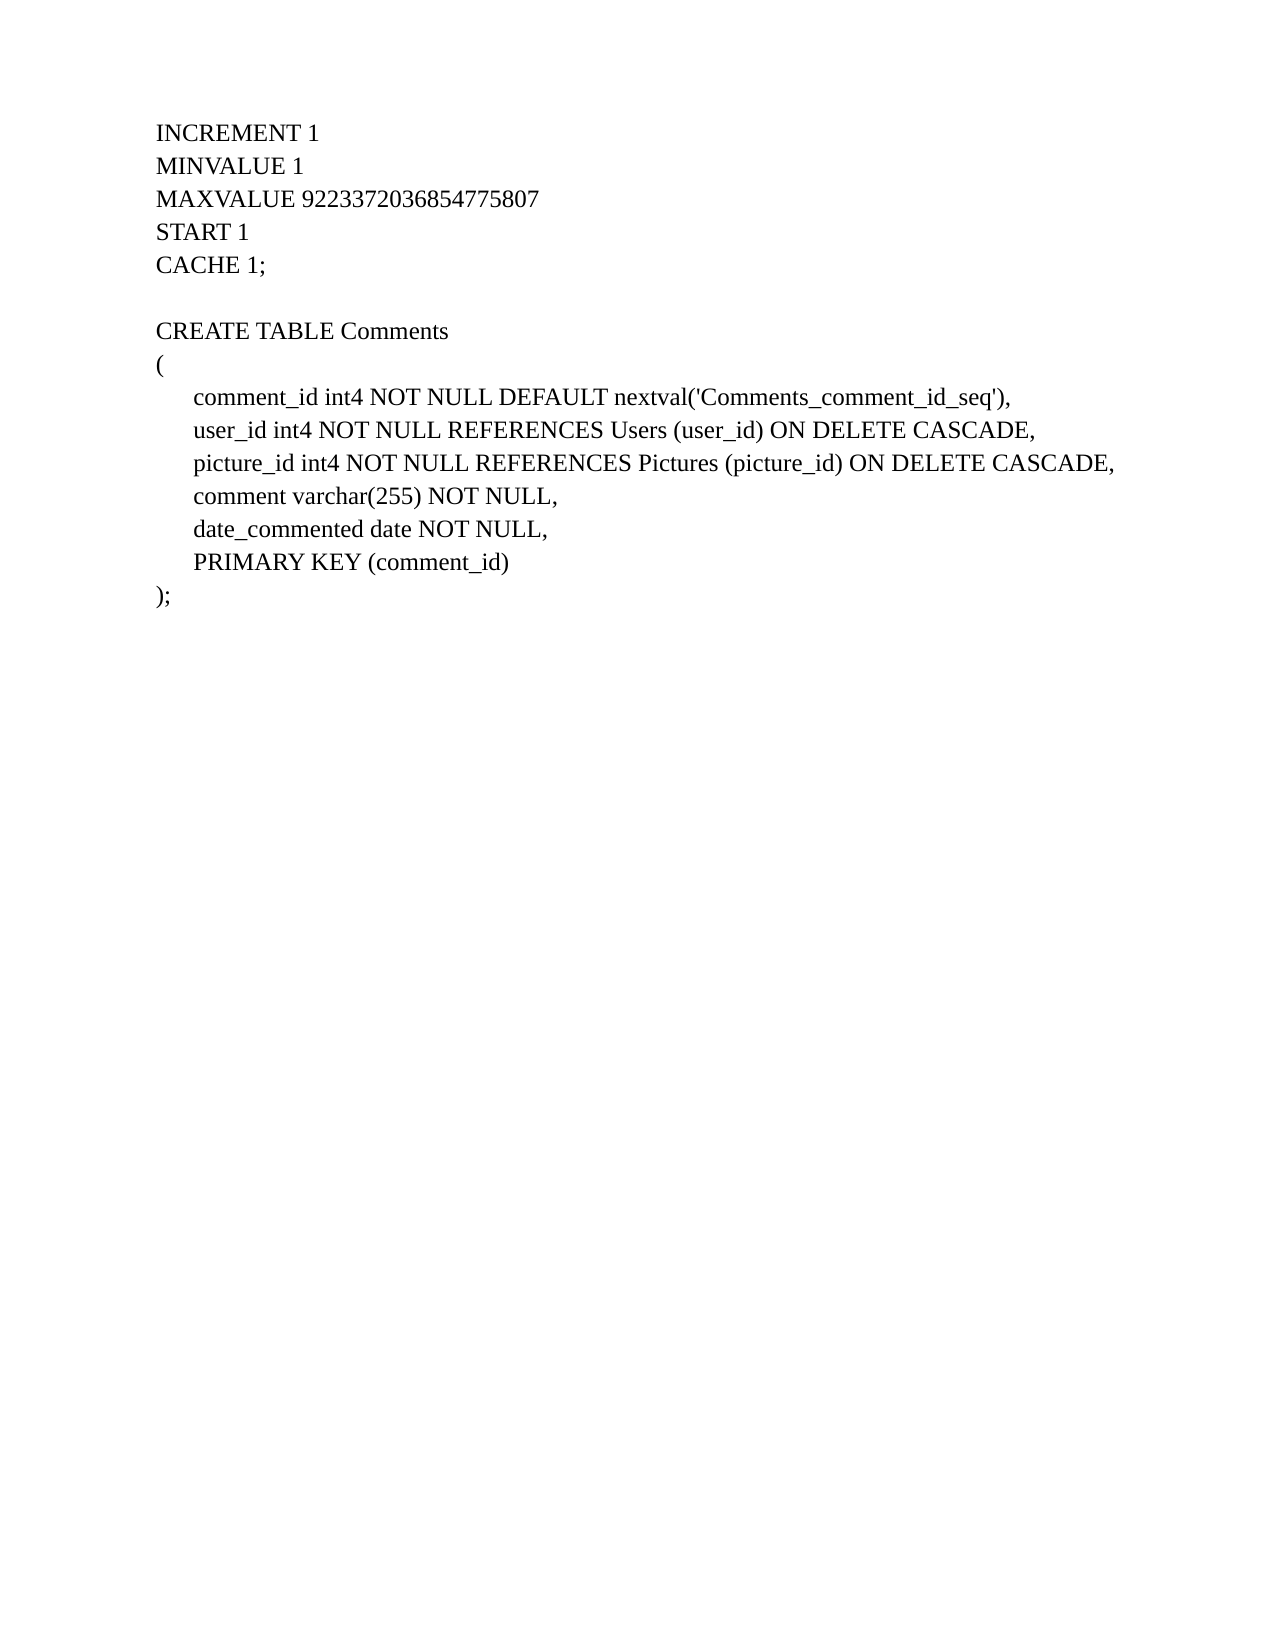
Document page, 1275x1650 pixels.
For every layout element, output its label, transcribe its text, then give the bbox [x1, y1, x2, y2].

text picture_id int4 NOT NULL REFERENCES Pictures (picture_id) ON DELETE CASCADE, [156, 448, 1157, 477]
text INCREMENT 1 [156, 118, 1157, 147]
text ( [156, 349, 1157, 378]
text PRIMARY KEY (comment_id) [156, 547, 1157, 576]
text MINVALUE 1 [156, 151, 1157, 180]
text comment varchar(255) NOT NULL, [156, 481, 1157, 510]
text CREATE TABLE Comments [156, 316, 1157, 345]
text START 1 [156, 217, 1157, 246]
text ); [156, 580, 1157, 609]
text comment_id int4 NOT NULL DEFAULT nextval('Comments_comment_id_seq'), [156, 382, 1157, 411]
text user_id int4 NOT NULL REFERENCES Users (user_id) ON DELETE CASCADE, [156, 415, 1157, 444]
text CACHE 1; [156, 250, 1157, 279]
text MAXVALUE 9223372036854775807 [156, 184, 1157, 213]
text date_commented date NOT NULL, [156, 514, 1157, 543]
